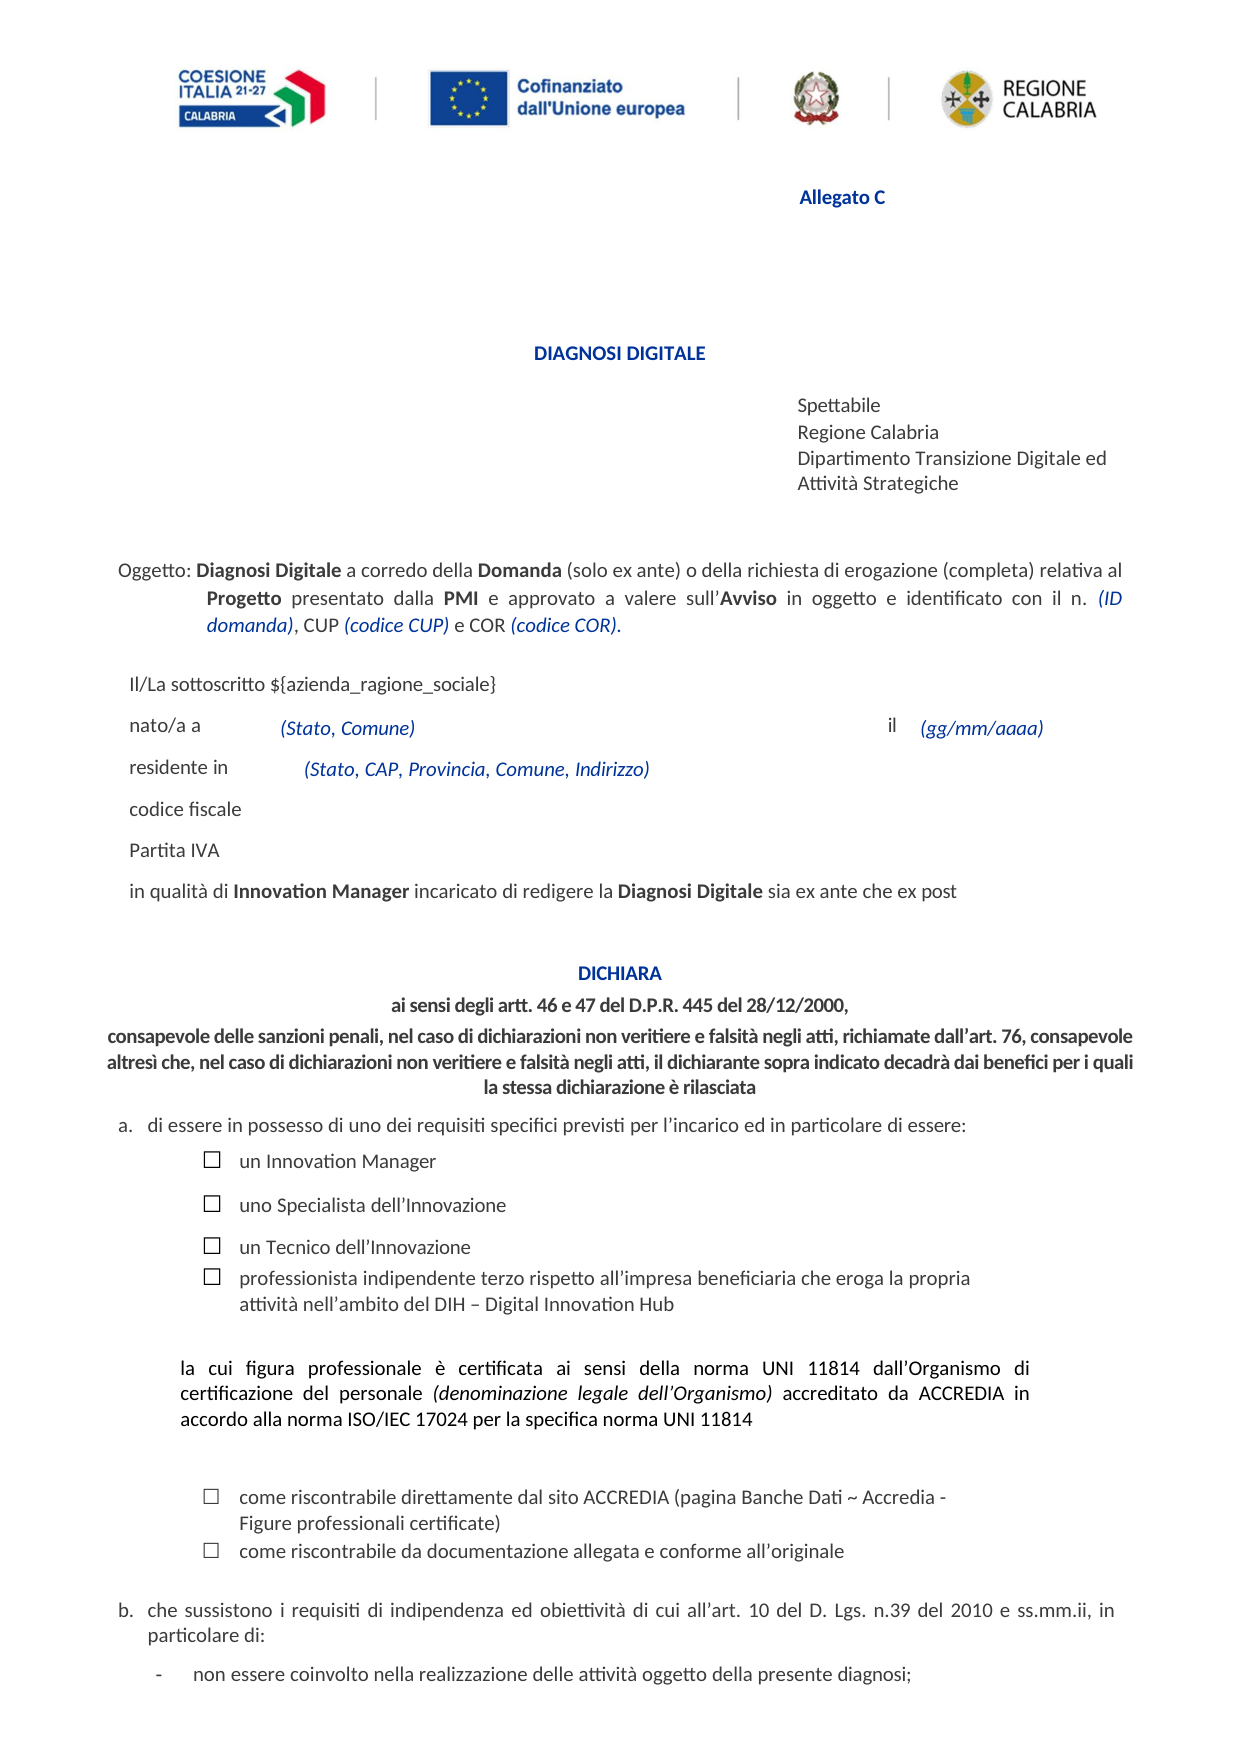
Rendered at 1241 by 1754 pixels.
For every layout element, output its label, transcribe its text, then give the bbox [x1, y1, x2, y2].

text Dipartimento Transizione Digitale ed Attività Strategiche [797, 446, 1137, 496]
text residente in (Stato, CAP, Provincia, Comune, Indirizzo) [129, 754, 1137, 782]
picture [173, 67, 1098, 132]
list di essere in possesso di uno dei requisiti specifici previsti per l’incarico ed in particolare di essere: [118, 1112, 1137, 1138]
subtitle consapevole delle sanzioni penali, nel caso di dichiarazioni non veritiere e falsità negli atti, richiamate dall’art. 76, consapevole altresì che, nel caso di dichiarazioni non veritiere e falsità negli atti, il dichiarante sopra indicato decadrà dai benefici per i quali la stessa dichiarazione è rilasciata [103, 1023, 1137, 1100]
list un Innovation Manager [202, 1144, 1137, 1175]
subtitle DIAGNOSI DIGITALE [118, 340, 1122, 366]
list come riscontrabile da documentazione allegata e conforme all’originale [202, 1536, 972, 1564]
subtitle Allegato C [103, 184, 885, 210]
text nato/a a (Stato, Comune) il (gg/mm/aaaa) [129, 712, 1137, 740]
list professionista indipendente terzo rispetto all’impresa beneficiaria che eroga la propria attività nell’ambito del DIH – Digital Innovation Hub [202, 1260, 972, 1317]
subtitle DICHIARA [118, 961, 1122, 986]
text in qualità di Innovation Manager incaricato di redigere la Diagnosi Digitale sia ex ante che ex post [129, 878, 1137, 903]
list come riscontrabile direttamente dal sito ACCREDIA (pagina Banche Dati ~ Accredia - Figure professionali certificate) [202, 1482, 972, 1536]
text la cui figura professionale è certificata ai sensi della norma UNI 11814 dall’Organismo di certificazione del personale (denominazione legale dell’Organismo) accreditato da ACCREDIA in accordo alla norma ISO/IEC 17024 per la specifica norma UNI 11814 [180, 1355, 1030, 1431]
subtitle ai sensi degli artt. 46 e 47 del D.P.R. 445 del 28/12/2000, [103, 992, 1137, 1017]
list non essere coinvolto nella realizzazione delle attività oggetto della presente diagnosi; [155, 1659, 1137, 1687]
list che sussistono i requisiti di indipendenza ed obiettività di cui all’art. 10 del D. Lgs. n.39 del 2010 e ss.mm.ii, in particolare di: [118, 1597, 1121, 1648]
text Spettabile Regione Calabria [797, 392, 940, 444]
text codice fiscale Partita IVA [129, 796, 242, 862]
text Il/La sottoscritto ${azienda_ragione_sociale} [129, 672, 1137, 698]
list uno Specialista dell’Innovazione [202, 1188, 1137, 1219]
text Oggetto: Diagnosi Digitale a corredo della Domanda (solo ex ante) o della richiesta di erogazione (completa) relativa al Progetto presentato dalla PMI e approvato a valere sull’Avviso in oggetto e identificato con il n. (ID domanda), CUP (codice CUP) e COR (codice COR). [118, 558, 1123, 638]
list un Tecnico dell’Innovazione [202, 1232, 1137, 1260]
